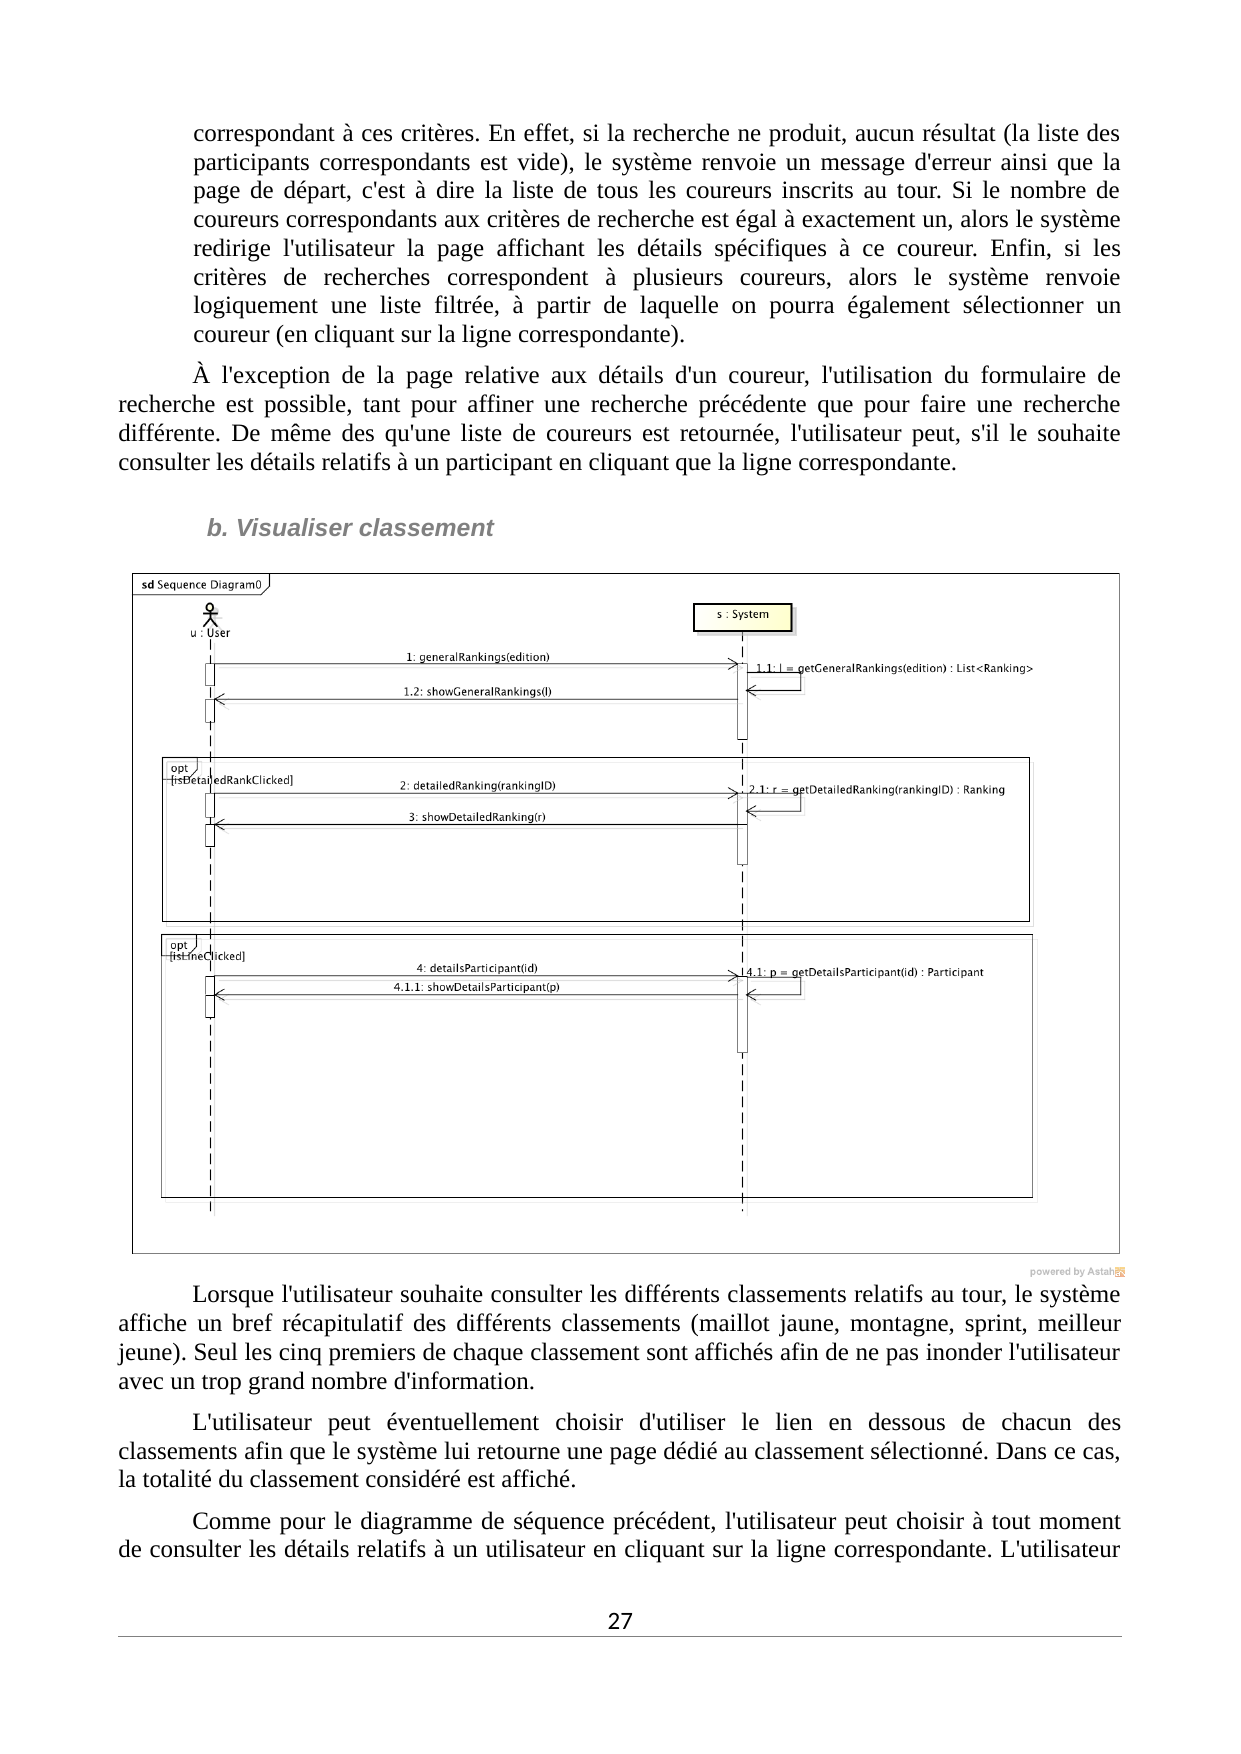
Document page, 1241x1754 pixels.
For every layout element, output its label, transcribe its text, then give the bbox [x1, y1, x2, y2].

text L'utilisateur peut éventuellement choisir d'utiliser le lien en dessous de chacun des classements afin que le système lui retourne une page dédié au classement sélectionné. Dans ce cas, la totalité du classement considéré est affiché. [118, 1407, 1122, 1493]
list correspondant à ces critères. En effet, si la recherche ne produit, aucun résultat (la liste des participants correspondants est vide), le système renvoie un message d'erreur ainsi que la page de départ, c'est à dire la liste de tous les coureurs inscrits au tour. Si le nombre de coureurs correspondants aux critères de recherche est égal à exactement un, alors le système redirige l'utilisateur la page affichant les détails spécifiques à ce coureur. Enfin, si les critères de recherches correspondent à plusieurs coureurs, alors le système renvoie logiquement une liste filtrée, à partir de laquelle on pourra également sélectionner un coureur (en cliquant sur la ligne correspondante). [156, 118, 1122, 348]
subtitle Visualiser classement [207, 513, 1122, 541]
picture [123, 565, 1128, 1280]
text Lorsque l'utilisateur souhaite consulter les différents classements relatifs au tour, le système affiche un bref récapitulatif des différents classements (maillot jaune, montagne, sprint, meilleur jeune). Seul les cinq premiers de chaque classement sont affichés afin de ne pas inonder l'utilisateur avec un trop grand nombre d'information. [118, 572, 1122, 1394]
text À l'exception de la page relative aux détails d'un coureur, l'utilisation du formulaire de recherche est possible, tant pour affiner une recherche précédente que pour faire une recherche différente. De même des qu'une liste de coureurs est retournée, l'utilisateur peut, s'il le souhaite consulter les détails relatifs à un participant en cliquant que la ligne correspondante. [118, 361, 1122, 476]
text Comme pour le diagramme de séquence précédent, l'utilisateur peut choisir à tout moment de consulter les détails relatifs à un utilisateur en cliquant sur la ligne correspondante. L'utilisateur [118, 1506, 1122, 1563]
